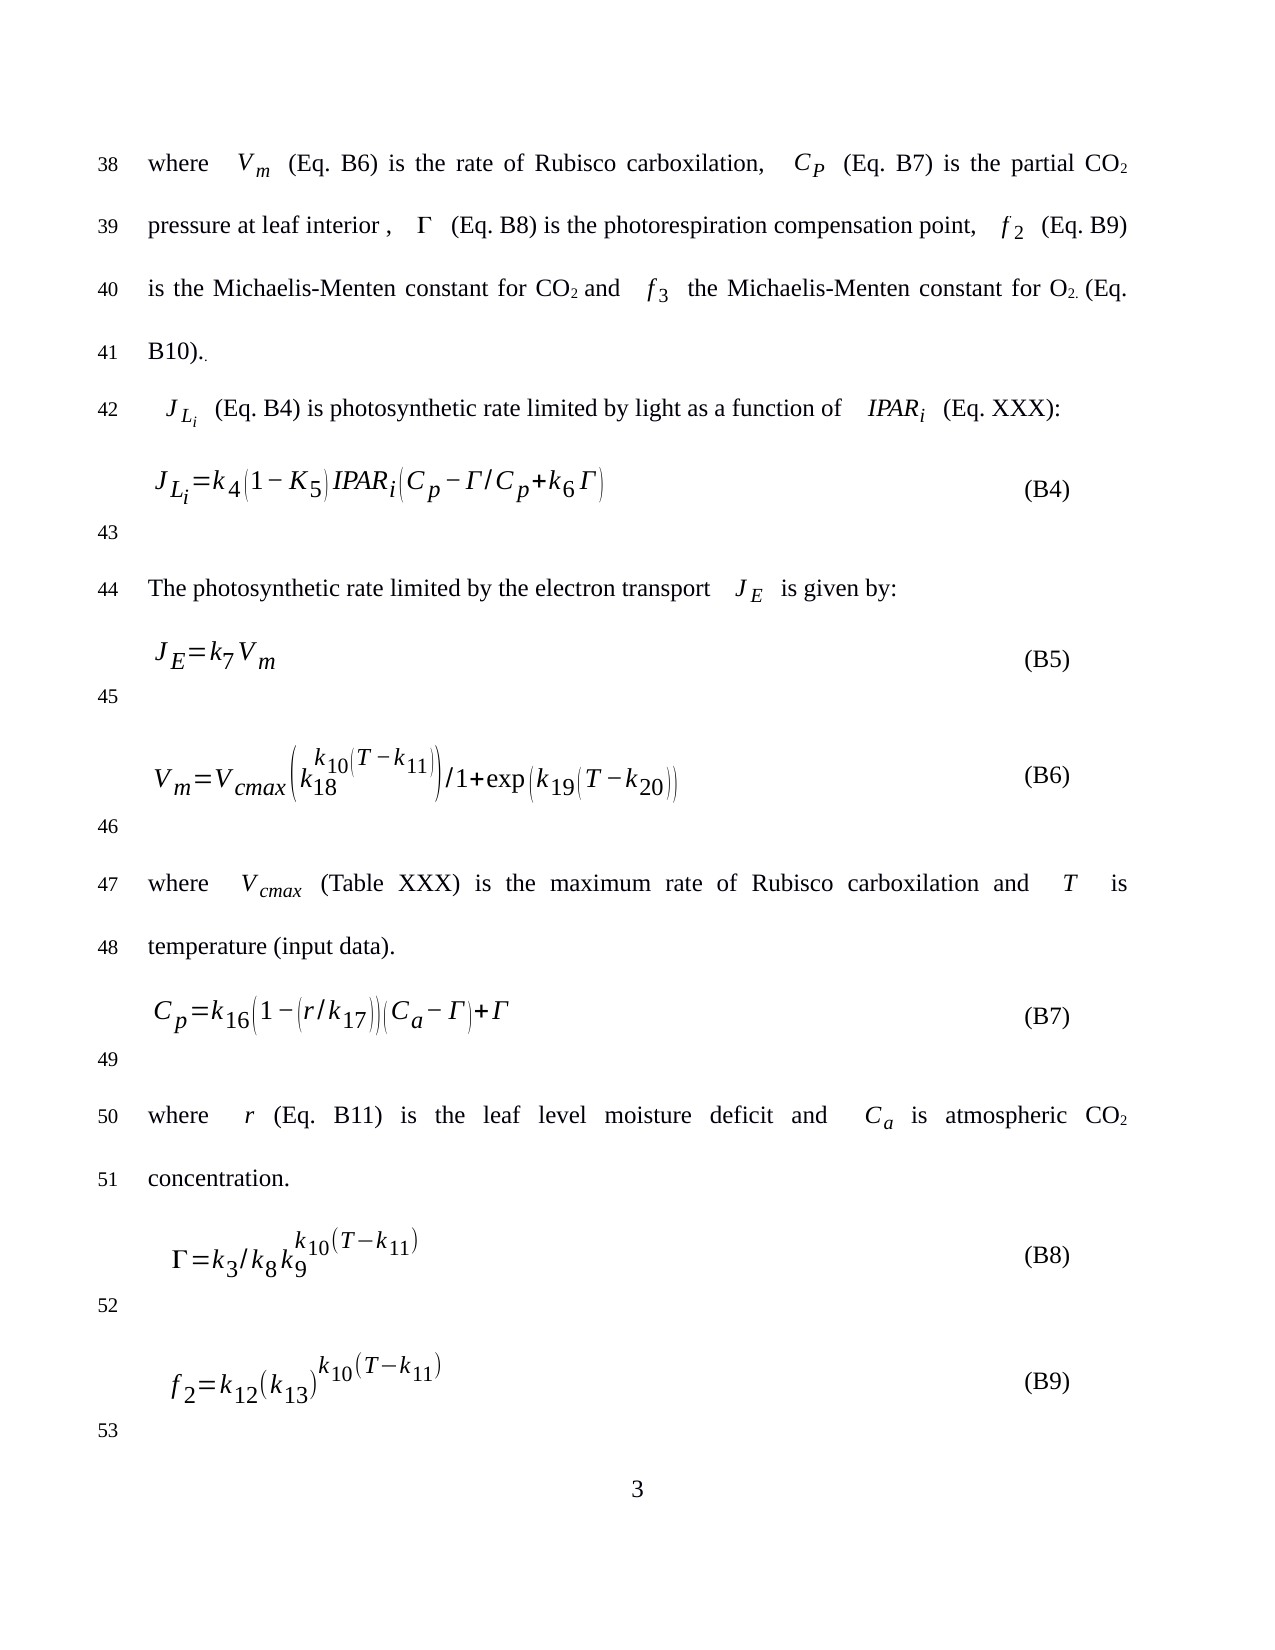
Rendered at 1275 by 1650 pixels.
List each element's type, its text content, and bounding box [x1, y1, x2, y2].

table_header (B5) [1019, 636, 1127, 681]
table_header (B7) [1019, 988, 1127, 1043]
table_header (B9) [1019, 1346, 1127, 1414]
text where (Table XXX) is the maximum rate of Rubisco carboxilation and is temperature (input data). [148, 868, 1127, 959]
text where (Eq. B6) is the rate of Rubisco carboxilation, (Eq. B7) is the partial CO2 pressure at leaf interior , (Eq. B8) is the photorespiration compensation point, (Eq. B9) is the Michaelis-Menten constant for CO2 and the Michaelis-Menten constant for O2. (Eq. B10).. [148, 148, 1127, 364]
table_header (B4) [1019, 460, 1127, 516]
text The photosynthetic rate limited by the electron transport is given by: [148, 573, 1127, 607]
text (Eq. B4) is photosynthetic rate limited by light as a function of (Eq. XXX): [148, 393, 1127, 431]
table_header [148, 460, 1018, 516]
text where (Eq. B11) is the leaf level moisture deficit and is atmospheric CO2 concentration. [148, 1100, 1127, 1192]
table_header (B8) [1019, 1220, 1127, 1289]
table_header (B6) [1019, 738, 1127, 811]
table_header [148, 1346, 1018, 1414]
table_header [148, 636, 1018, 681]
table_header [148, 1220, 1018, 1289]
table_header [148, 738, 1018, 811]
table_header [148, 988, 1018, 1043]
